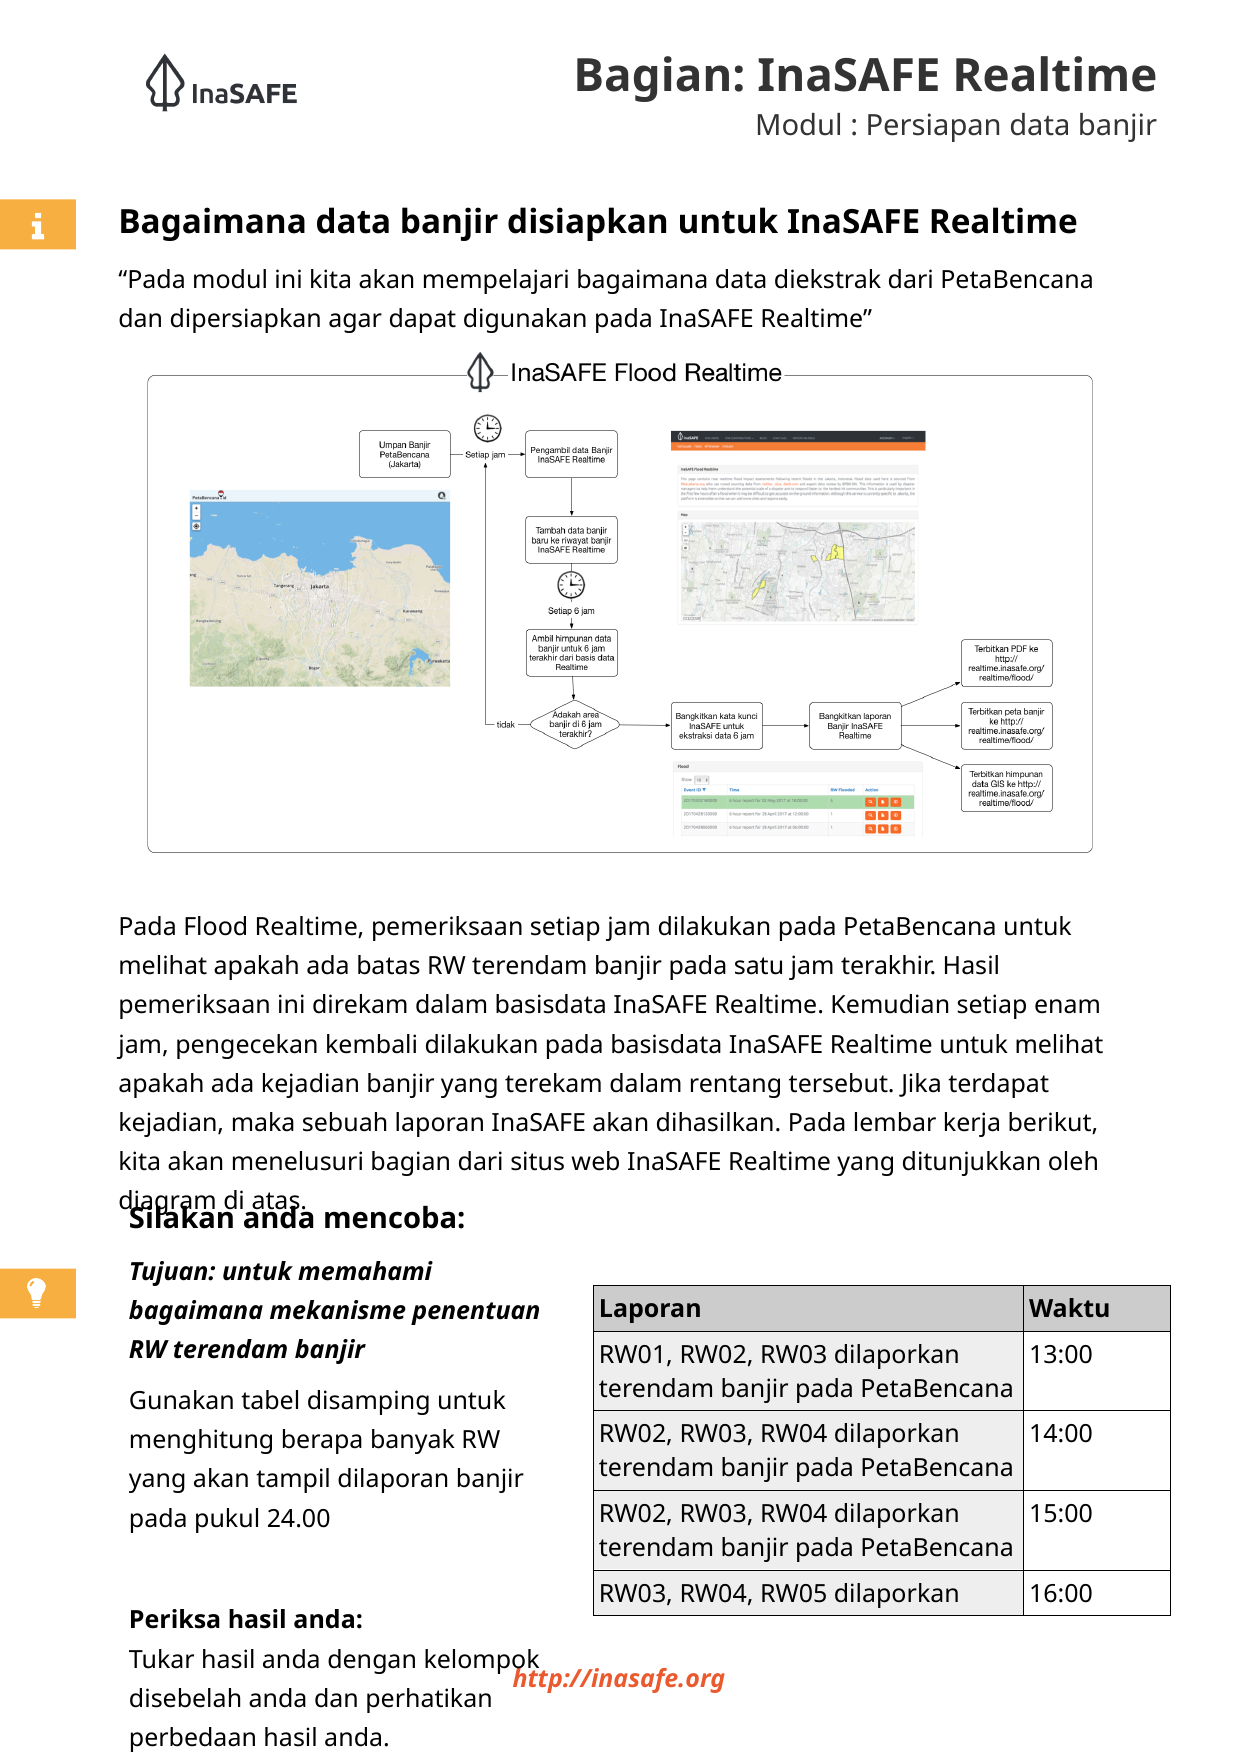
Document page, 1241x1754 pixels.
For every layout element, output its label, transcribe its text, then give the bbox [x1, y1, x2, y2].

table_cell 15:00 [1024, 1491, 1170, 1569]
subtitle Bagaimana data banjir disiapkan untuk InaSAFE Realtime [118, 198, 1122, 243]
table_header Laporan [594, 1286, 1023, 1331]
table_header Waktu [1024, 1286, 1170, 1331]
text Pada Flood Realtime, pemeriksaan setiap jam dilakukan pada PetaBencana untuk melihat apakah ada batas RW terendam banjir pada satu jam terakhir. Hasil pemeriksaan ini direkam dalam basisdata InaSAFE Realtime. Kemudian setiap enam jam, pengecekan kembali dilakukan pada basisdata InaSAFE Realtime untuk melihat apakah ada kejadian banjir yang terekam dalam rentang tersebut. Jika terdapat kejadian, maka sebuah laporan InaSAFE akan dihasilkan. Pada lembar kerja berikut, kita akan menelusuri bagian dari situs web InaSAFE Realtime yang ditunjukkan oleh diagram di atas. [118, 909, 1122, 1217]
table_cell RW02, RW03, RW04 dilaporkan terendam banjir pada PetaBencana [594, 1411, 1023, 1490]
table_cell RW01, RW02, RW03 dilaporkan terendam banjir pada PetaBencana [594, 1332, 1023, 1410]
table_cell RW02, RW03, RW04 dilaporkan terendam banjir pada PetaBencana [594, 1491, 1023, 1569]
table_cell RW03, RW04, RW05 dilaporkan [594, 1571, 1023, 1615]
picture [147, 352, 1093, 853]
table_cell 16:00 [1024, 1571, 1170, 1615]
text “Pada modul ini kita akan mempelajari bagaimana data diekstrak dari PetaBencana dan dipersiapkan agar dapat digunakan pada InaSAFE Realtime” [118, 262, 1122, 335]
table_cell 13:00 [1024, 1332, 1170, 1410]
picture [126, 35, 322, 131]
table_cell 14:00 [1024, 1411, 1170, 1490]
